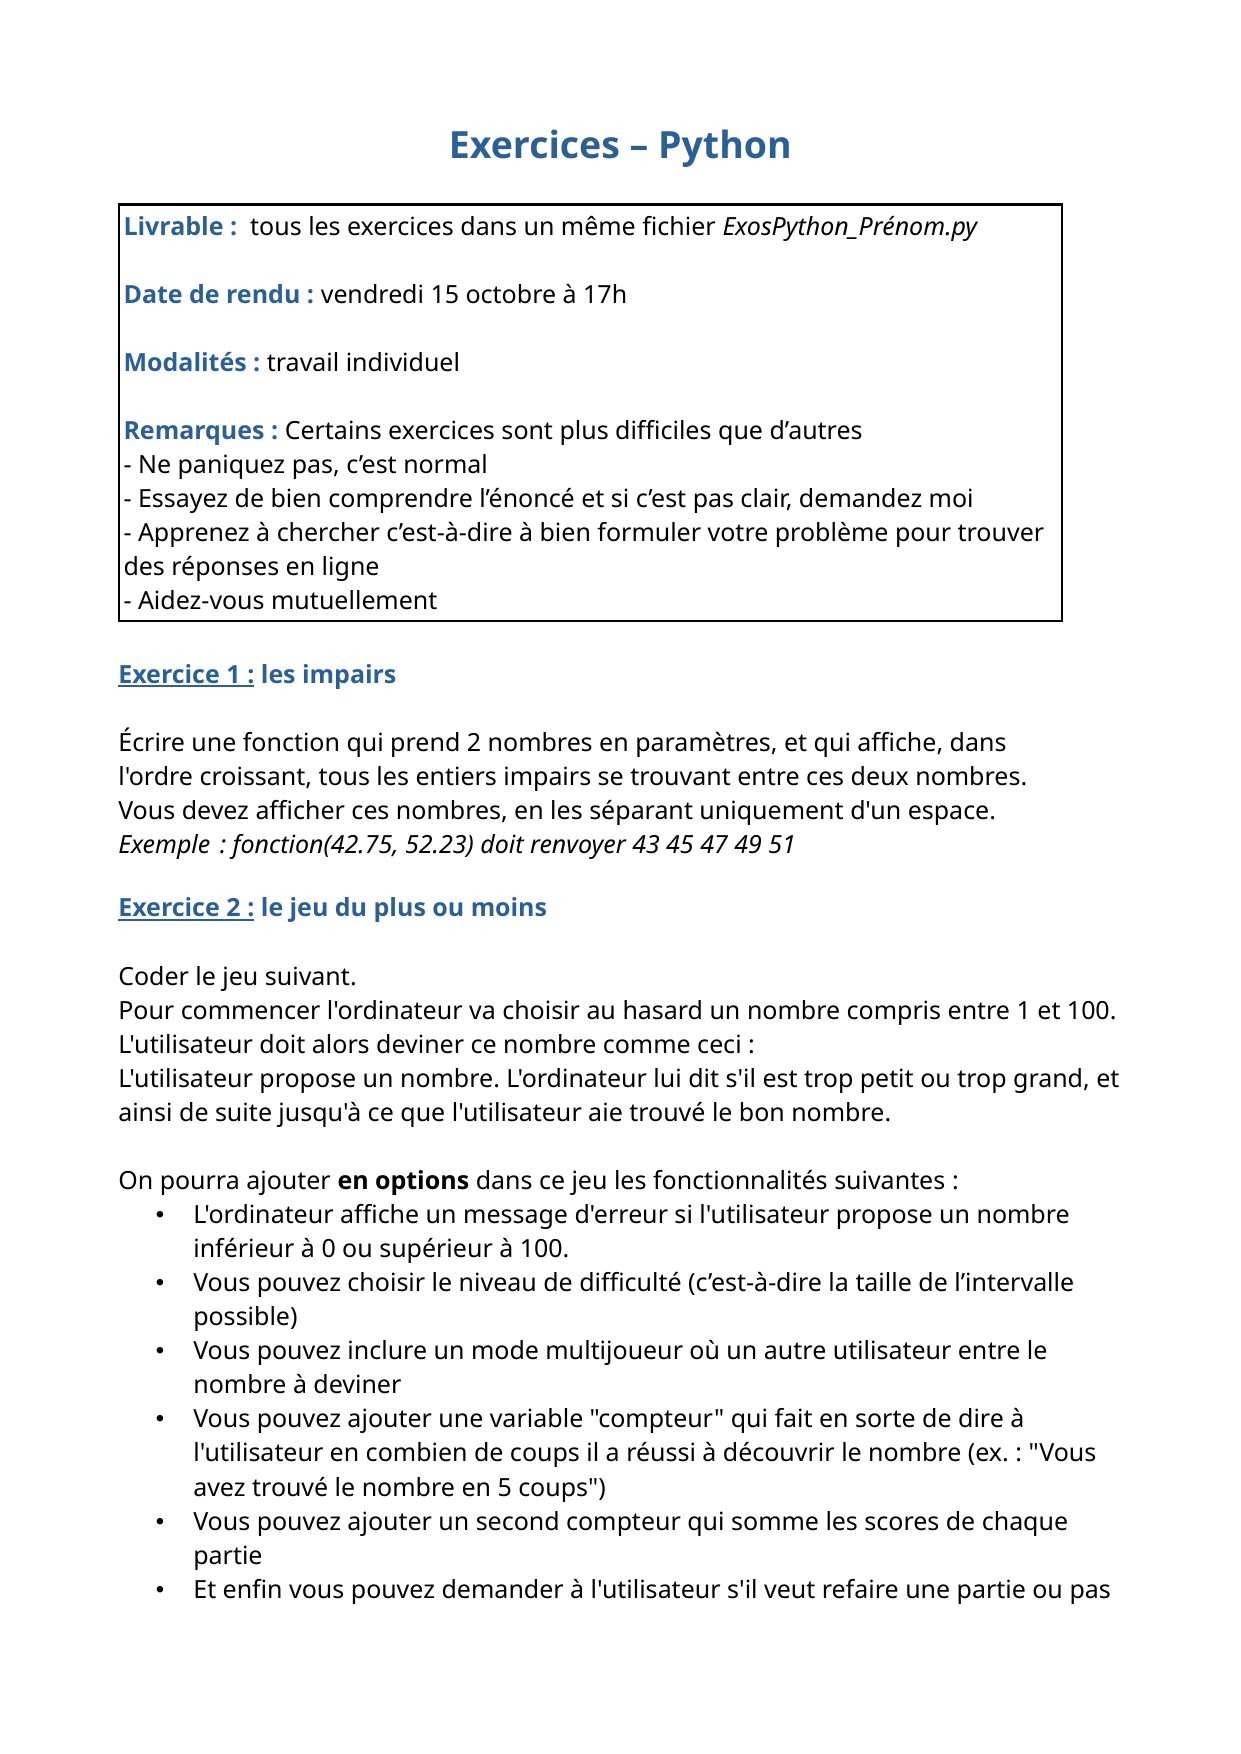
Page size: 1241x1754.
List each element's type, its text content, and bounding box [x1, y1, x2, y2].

text Livrable : tous les exercices dans un même fichier ExosPython_Prénom.py [120, 206, 1061, 242]
text - Ne paniquez pas, c’est normal [120, 442, 1061, 476]
text Pour commencer l'ordinateur va choisir au hasard un nombre compris entre 1 et 100. L'utilisateur doit alors deviner ce nombre comme ceci : L'utilisateur propose un nombre. L'ordinateur lui dit s'il est trop petit ou trop grand, et ainsi de suite jusqu'à ce que l'utilisateur aie trouvé le bon nombre. [118, 992, 1122, 1128]
text Exercice 2 : le jeu du plus ou moins [118, 890, 1122, 924]
text Exercices – Python [118, 118, 1122, 169]
text - Aidez-vous mutuellement [120, 578, 1061, 620]
list Et enfin vous pouvez demander à l'utilisateur s'il veut refaire une partie ou pas [156, 1571, 1122, 1605]
text Exercice 1 : les impairs [118, 656, 1063, 690]
text On pourra ajouter en options dans ce jeu les fonctionnalités suivantes : [118, 1163, 1122, 1197]
list Vous pouvez ajouter une variable "compteur" qui fait en sorte de dire à l'utilisateur en combien de coups il a réussi à découvrir le nombre (ex. : "Vous avez trouvé le nombre en 5 coups") [156, 1401, 1122, 1503]
text Coder le jeu suivant. [118, 958, 1122, 992]
text Date de rendu : vendredi 15 octobre à 17h [120, 271, 1061, 311]
text Écrire une fonction qui prend 2 nombres en paramètres, et qui affiche, dans l'ordre croissant, tous les entiers impairs se trouvant entre ces deux nombres. Vous devez afficher ces nombres, en les séparant uniquement d'un espace. Exemple : fonction(42.75, 52.23) doit renvoyer 43 45 47 49 51 [118, 724, 1063, 861]
list Vous pouvez ajouter un second compteur qui somme les scores de chaque partie [156, 1503, 1122, 1571]
list Vous pouvez inclure un mode multijoueur où un autre utilisateur entre le nombre à deviner [156, 1333, 1122, 1401]
text - Apprenez à chercher c’est-à-dire à bien formuler votre problème pour trouver des réponses en ligne [120, 510, 1061, 578]
text Modalités : travail individuel [120, 339, 1061, 379]
list L'ordinateur affiche un message d'erreur si l'utilisateur propose un nombre inférieur à 0 ou supérieur à 100. [156, 1197, 1122, 1265]
text - Essayez de bien comprendre l’énoncé et si c’est pas clair, demandez moi [120, 476, 1061, 510]
list Vous pouvez choisir le niveau de difficulté (c’est-à-dire la taille de l’intervalle possible) [156, 1265, 1122, 1333]
text Remarques : Certains exercices sont plus difficiles que d’autres [120, 408, 1061, 442]
